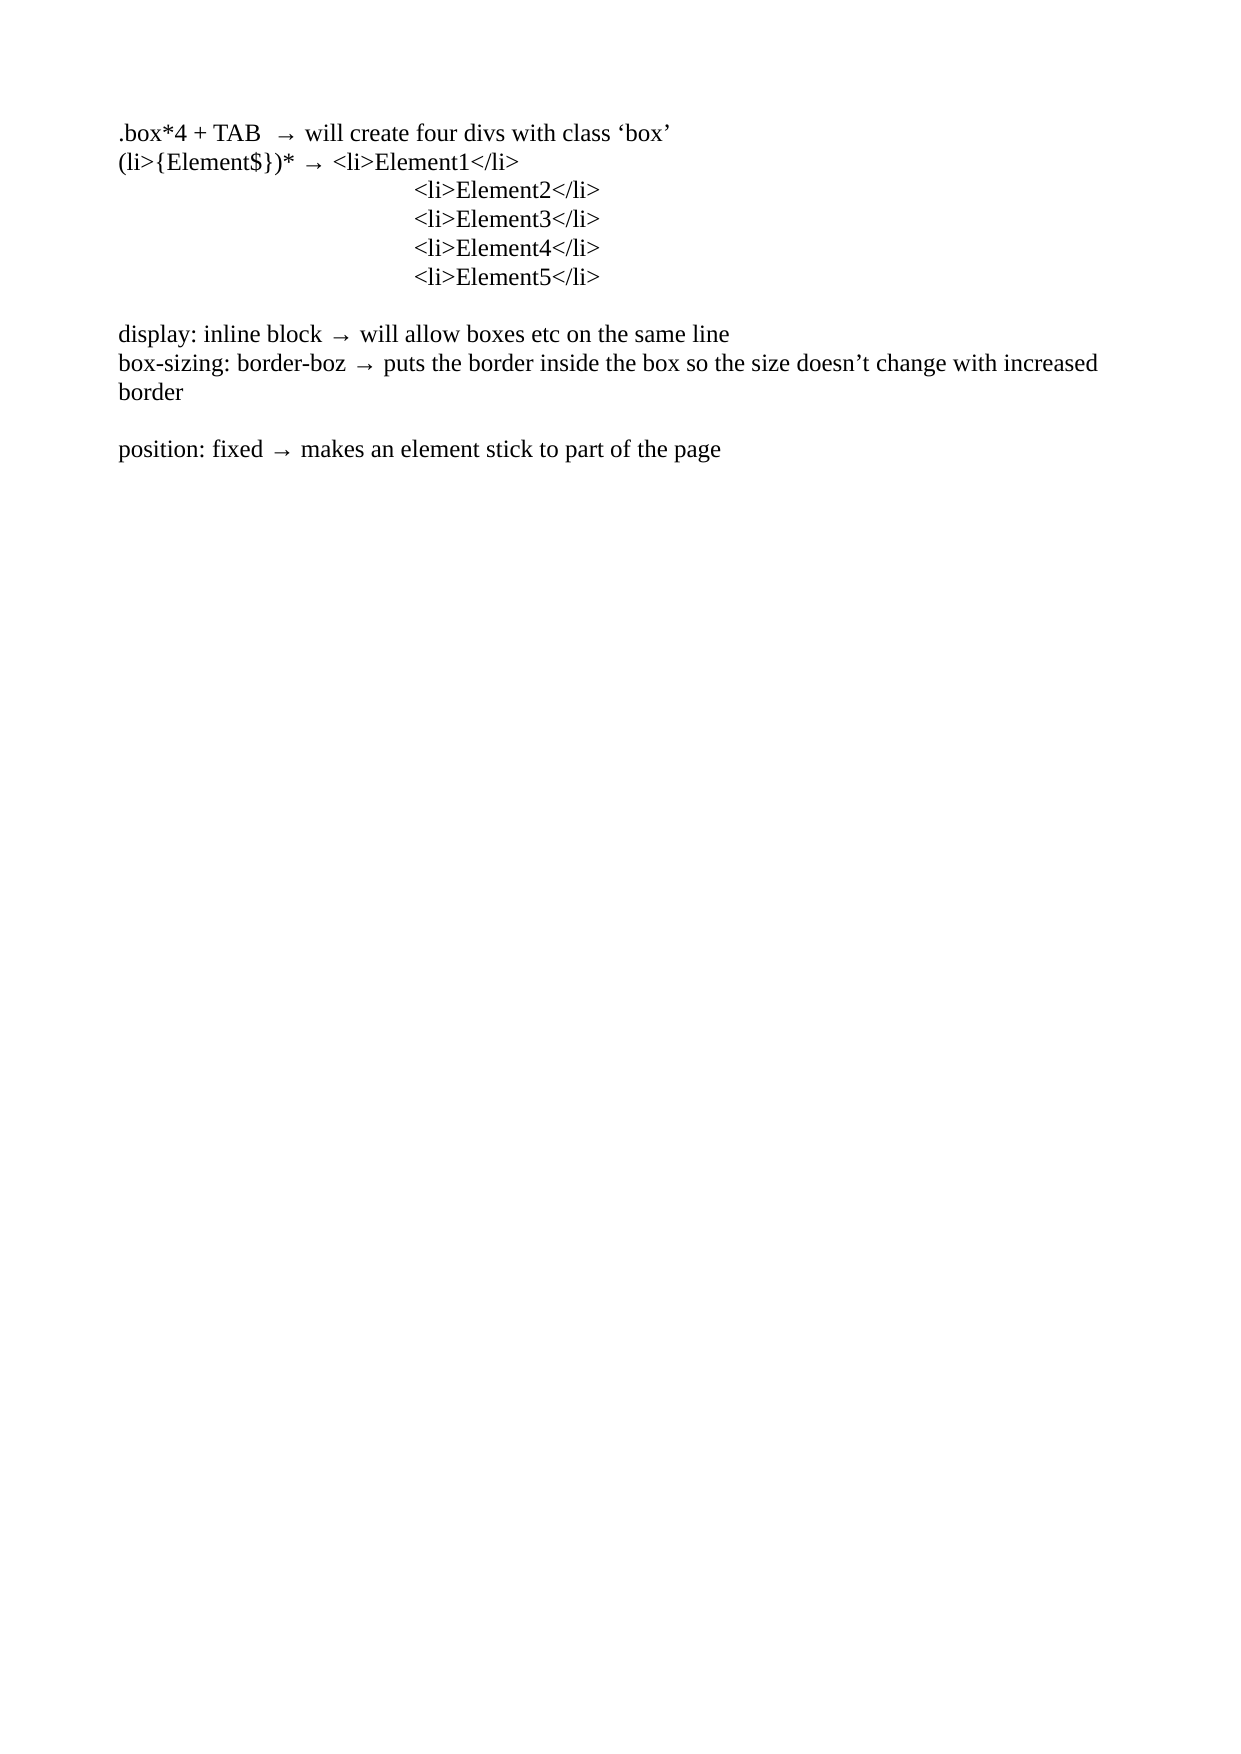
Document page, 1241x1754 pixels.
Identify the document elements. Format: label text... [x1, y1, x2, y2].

text display: inline block → will allow boxes etc on the same line [118, 319, 1122, 348]
text <li>Element3</li> [118, 204, 1122, 233]
text <li>Element4</li> [118, 233, 1122, 262]
text (li>{Element$})* → <li>Element1</li> [118, 147, 1122, 176]
text <li>Element2</li> [118, 176, 1122, 204]
text box-sizing: border-boz → puts the border inside the box so the size doesn’t change with increased border [118, 348, 1122, 406]
text .box*4 + TAB → will create four divs with class ‘box’ [118, 118, 1122, 147]
text position: fixed → makes an element stick to part of the page [118, 434, 1122, 463]
text <li>Element5</li> [118, 262, 1122, 291]
